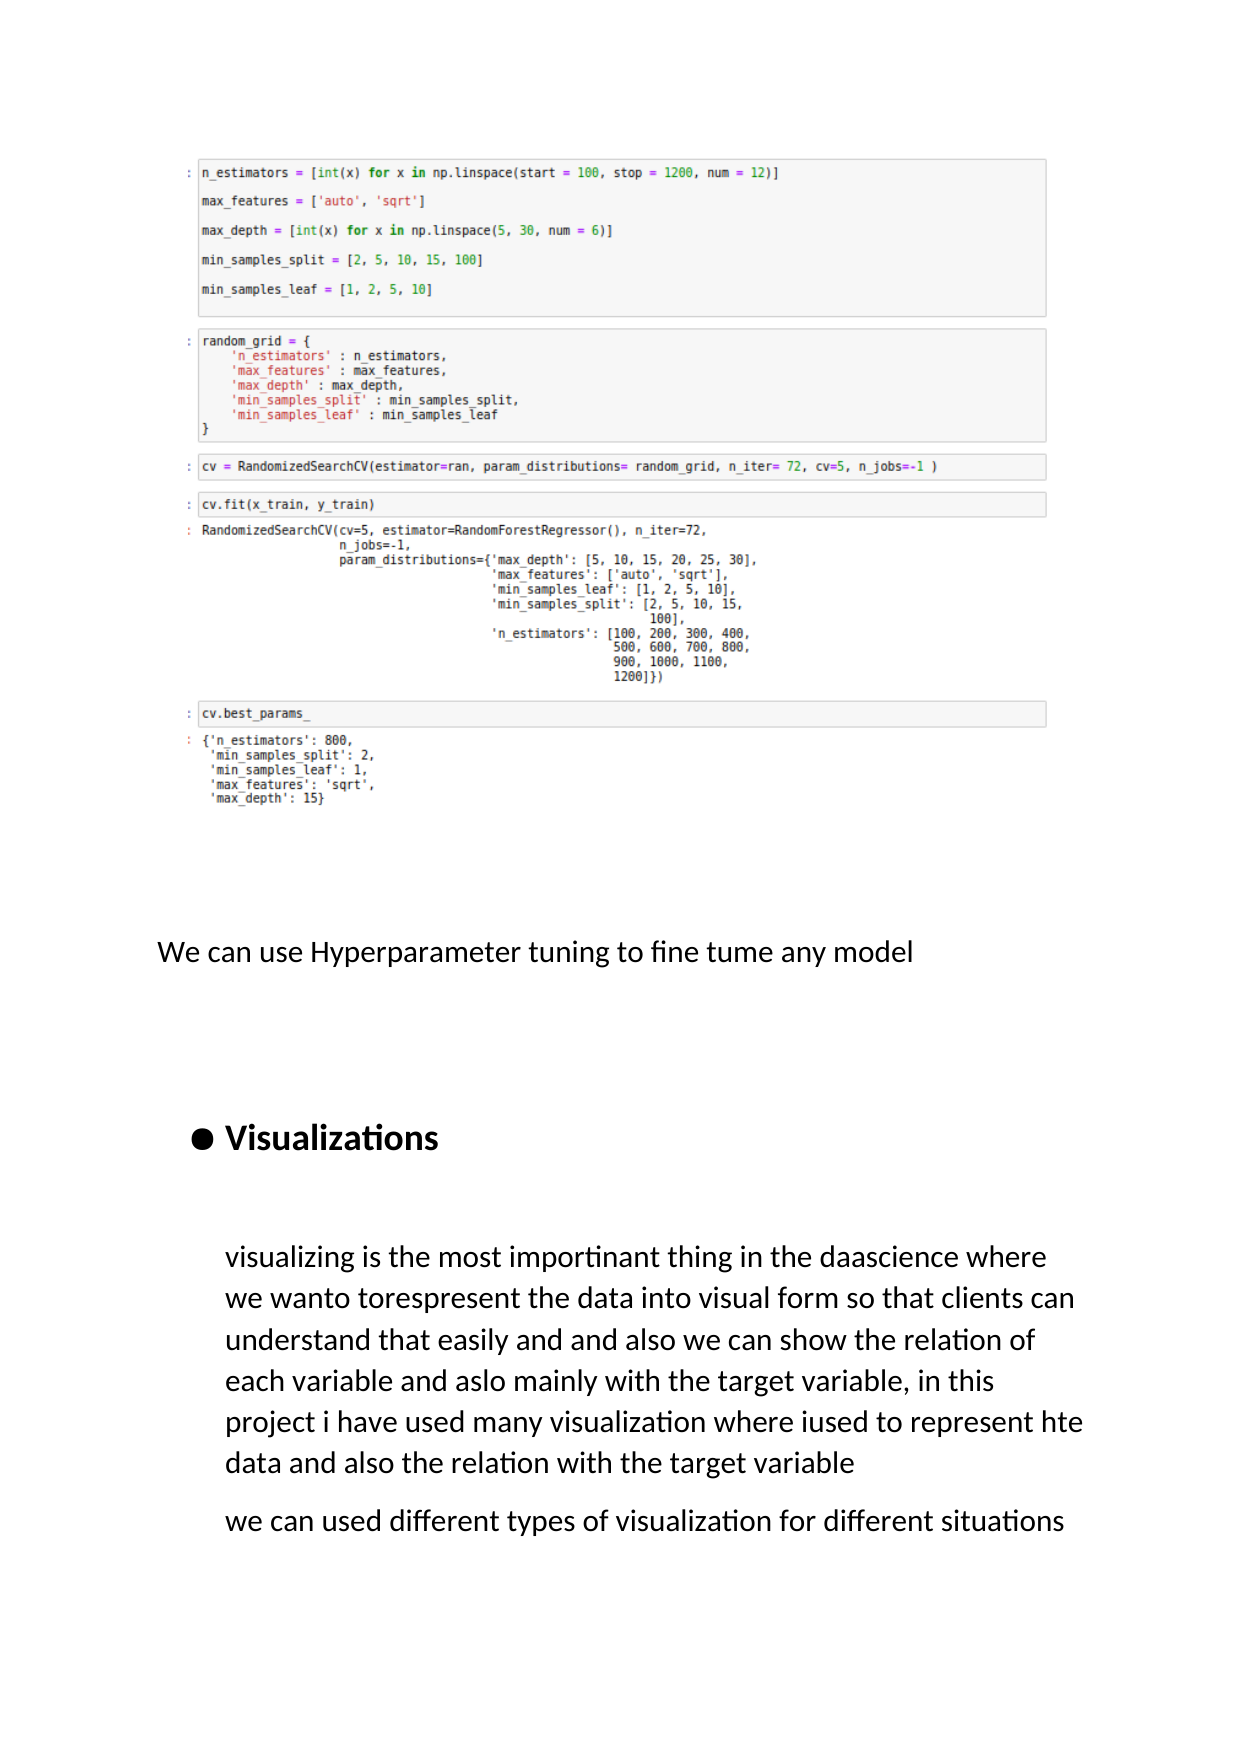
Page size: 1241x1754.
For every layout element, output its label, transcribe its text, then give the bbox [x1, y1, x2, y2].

text visualizing is the most importinant thing in the daascience where we wanto torespresent the data into visual form so that clients can understand that easily and and also we can show the relation of each variable and aslo mainly with the target variable, in this project i have used many visualization where iused to represent hte data and also the relation with the target variable [225, 1237, 1090, 1481]
picture [187, 150, 1053, 815]
list Visualizations [187, 1113, 1090, 1159]
text we can used different types of visualization for different situations [225, 1501, 1090, 1539]
list We can use Hyperparameter tuning to fine tume any model [150, 932, 1090, 970]
